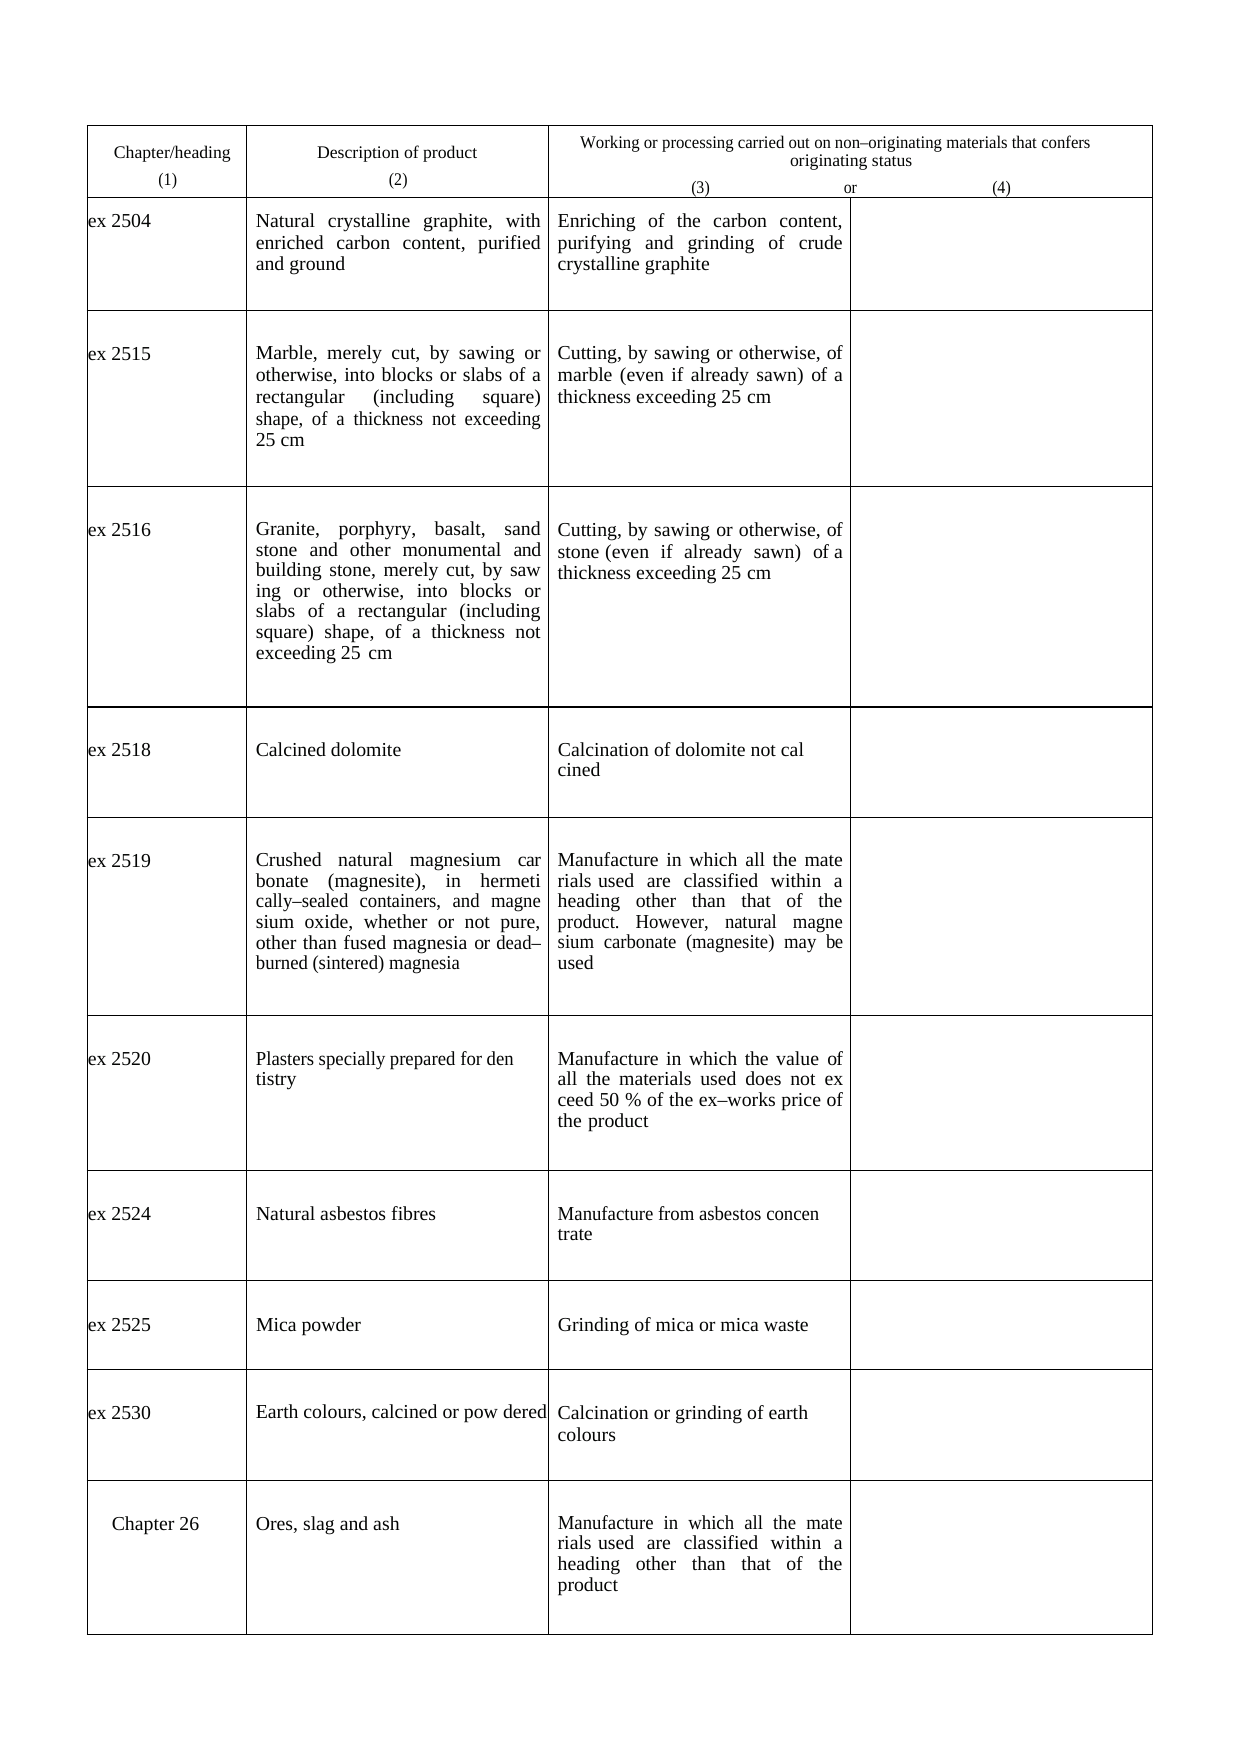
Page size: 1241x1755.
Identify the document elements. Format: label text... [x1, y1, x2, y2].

table_cell Ores, slag and ash [247, 1481, 548, 1634]
table_cell Manufacture from asbestos concen­ trate [549, 1171, 850, 1280]
table_cell [851, 1481, 1152, 1634]
table_cell Manufacture in which all the mate­ rials used are classified within a heading other than that of the product [549, 1481, 850, 1634]
table_cell [851, 1016, 1152, 1170]
table_cell Earth colours, calcined or pow­ dered [247, 1370, 548, 1479]
table_cell Enriching of the carbon content, purifying and grinding of crude crystalline graphite [549, 198, 850, 309]
table_cell Calcined dolomite [247, 708, 548, 817]
table_cell [851, 311, 1152, 486]
table_header Working or processing carried out on non–originating materials that confers originating status (3) or (4) [549, 126, 1152, 197]
table_cell Calcination of dolomite not cal­ cined [549, 708, 850, 817]
table_cell ex 2525 [88, 1281, 246, 1369]
table_cell Cutting, by sawing or otherwise, of marble (even if already sawn) of a thickness exceeding 25 cm [549, 311, 850, 486]
table_cell [851, 1370, 1152, 1479]
table_cell Cutting, by sawing or otherwise, of stone (even if already sawn) of a thickness exceeding 25 cm [549, 487, 850, 706]
table_header Description of product (2) [247, 126, 548, 197]
table_cell Grinding of mica or mica waste [549, 1281, 850, 1369]
table_cell [851, 198, 1152, 309]
table_cell ex 2519 [88, 818, 246, 1015]
table_cell Chapter 26 [88, 1481, 246, 1634]
table_cell Crushed natural magnesium car­ bonate (magnesite), in hermeti­ cally–sealed containers, and magne­ sium oxide, whether or not pure, other than fused magnesia or dead–burned (sintered) magnesia [247, 818, 548, 1015]
table_cell [851, 487, 1152, 706]
table_cell ex 2524 [88, 1171, 246, 1280]
table_cell ex 2515 [88, 311, 246, 486]
table_cell ex 2516 [88, 487, 246, 706]
table_cell Manufacture in which the value of all the materials used does not ex­ ceed 50 % of the ex–works price of the product [549, 1016, 850, 1170]
table_cell Plasters specially prepared for den­ tistry [247, 1016, 548, 1170]
table_cell ex 2518 [88, 708, 246, 817]
table_header Chapter/heading (1) [88, 126, 246, 197]
table_cell [851, 1281, 1152, 1369]
table_cell ex 2520 [88, 1016, 246, 1170]
table_cell Natural asbestos fibres [247, 1171, 548, 1280]
table_cell ex 2504 [88, 198, 246, 309]
table_cell [851, 1171, 1152, 1280]
table_cell Calcination or grinding of earth colours [549, 1370, 850, 1479]
table_cell ex 2530 [88, 1370, 246, 1479]
table_cell Mica powder [247, 1281, 548, 1369]
table_cell Marble, merely cut, by sawing or otherwise, into blocks or slabs of a rectangular (including square) shape, of a thickness not exceeding 25 cm [247, 311, 548, 486]
table_cell Manufacture in which all the mate­ rials used are classified within a heading other than that of the product. However, natural magne­ sium carbonate (magnesite) may be used [549, 818, 850, 1015]
table_cell [851, 818, 1152, 1015]
table_cell Natural crystalline graphite, with enriched carbon content, purified and ground [247, 198, 548, 309]
table_cell Granite, porphyry, basalt, sand­ stone and other monumental and building stone, merely cut, by saw­ ing or otherwise, into blocks or slabs of a rectangular (including square) shape, of a thickness not exceeding 25 cm [247, 487, 548, 706]
table_cell [851, 708, 1152, 817]
